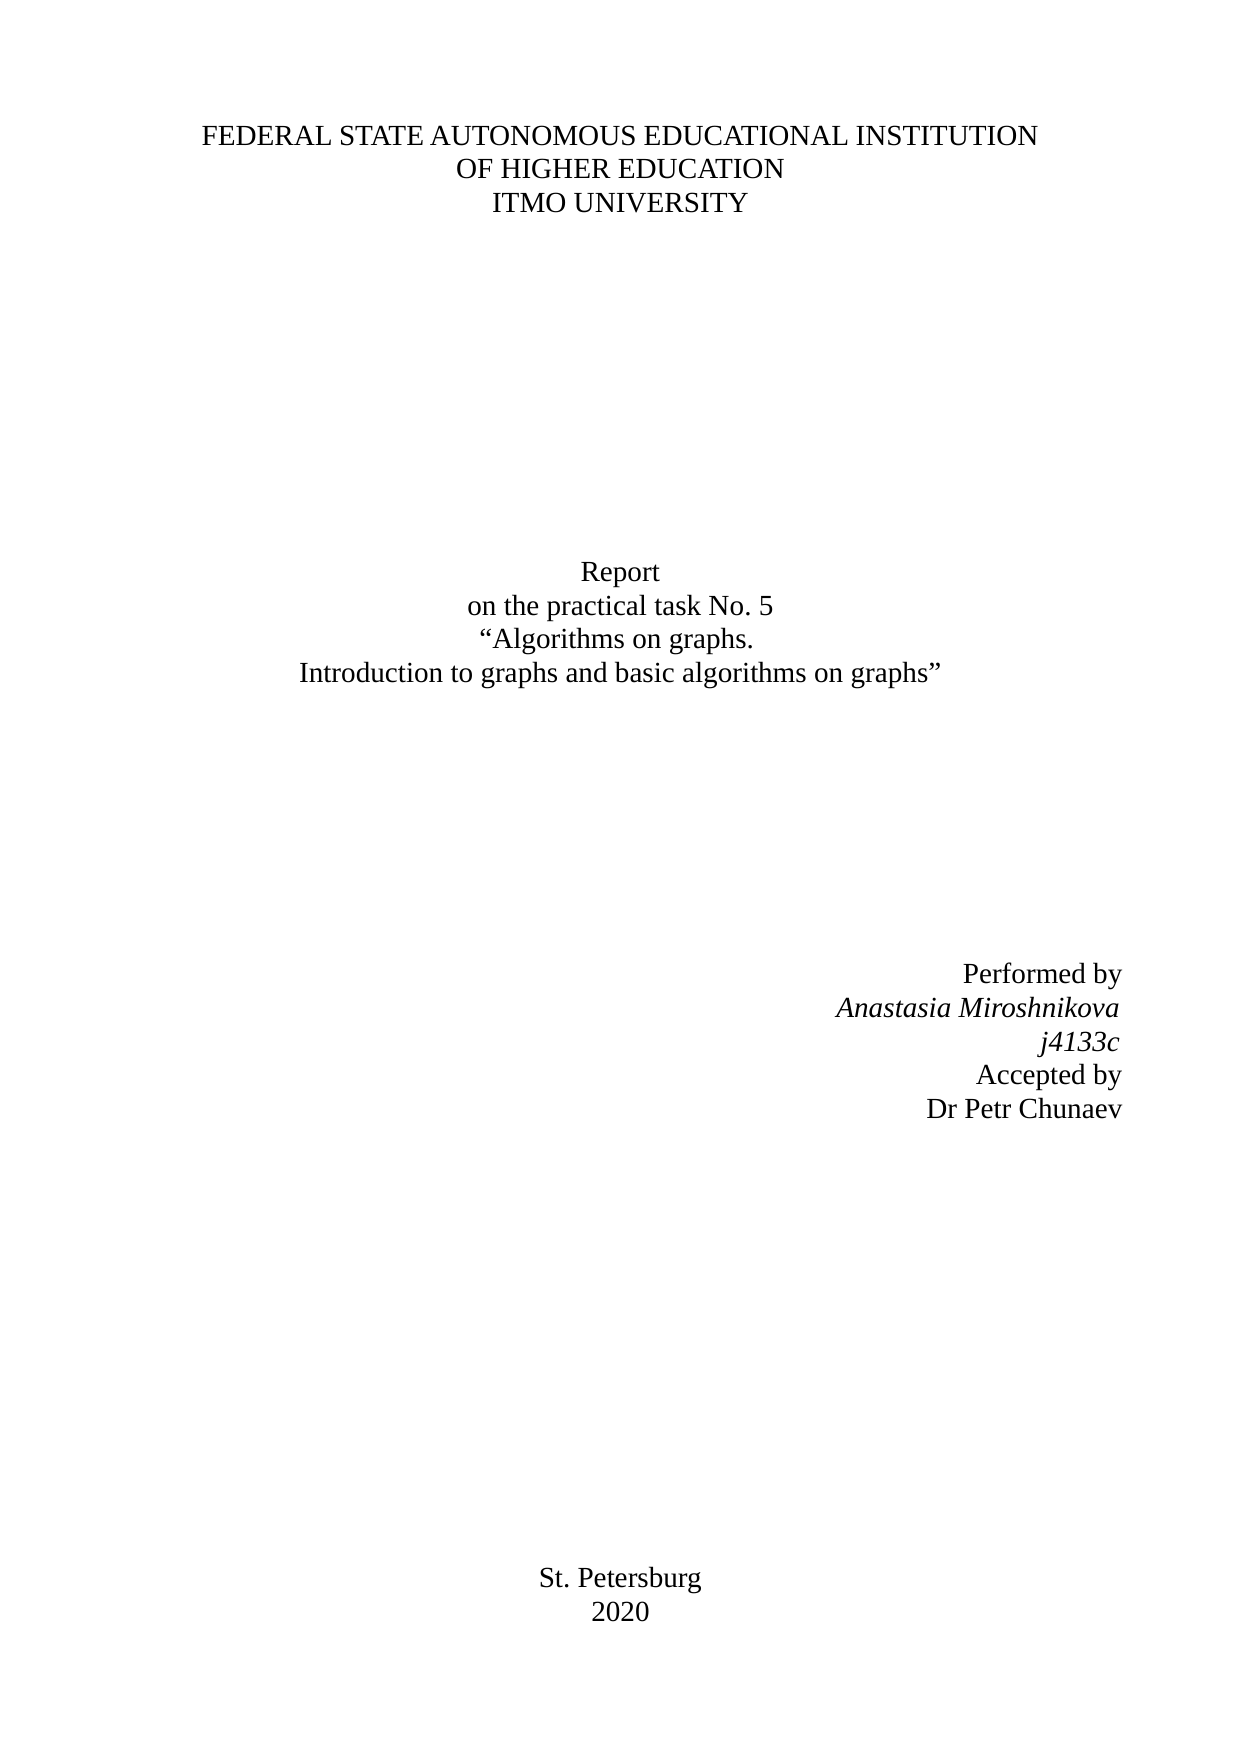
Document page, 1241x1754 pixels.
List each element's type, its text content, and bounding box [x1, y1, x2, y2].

text Accepted by [118, 1057, 1122, 1091]
text Introduction to graphs and basic algorithms on graphs” [118, 655, 1122, 688]
text Anastasia Miroshnikova [118, 990, 1122, 1024]
text Report [118, 554, 1122, 588]
text St. Petersburg [118, 1560, 1122, 1594]
text j4133c [118, 1024, 1122, 1057]
text Dr Petr Chunaev [118, 1091, 1122, 1124]
text “Algorithms on graphs. [118, 621, 1122, 655]
text on the practical task No. 5 [118, 588, 1122, 621]
text Performed by [118, 957, 1122, 990]
text OF HIGHER EDUCATION [118, 152, 1122, 185]
text FEDERAL STATE AUTONOMOUS EDUCATIONAL INSTITUTION [118, 118, 1122, 152]
text 2020 [118, 1594, 1122, 1627]
text ITMO UNIVERSITY [118, 185, 1122, 219]
